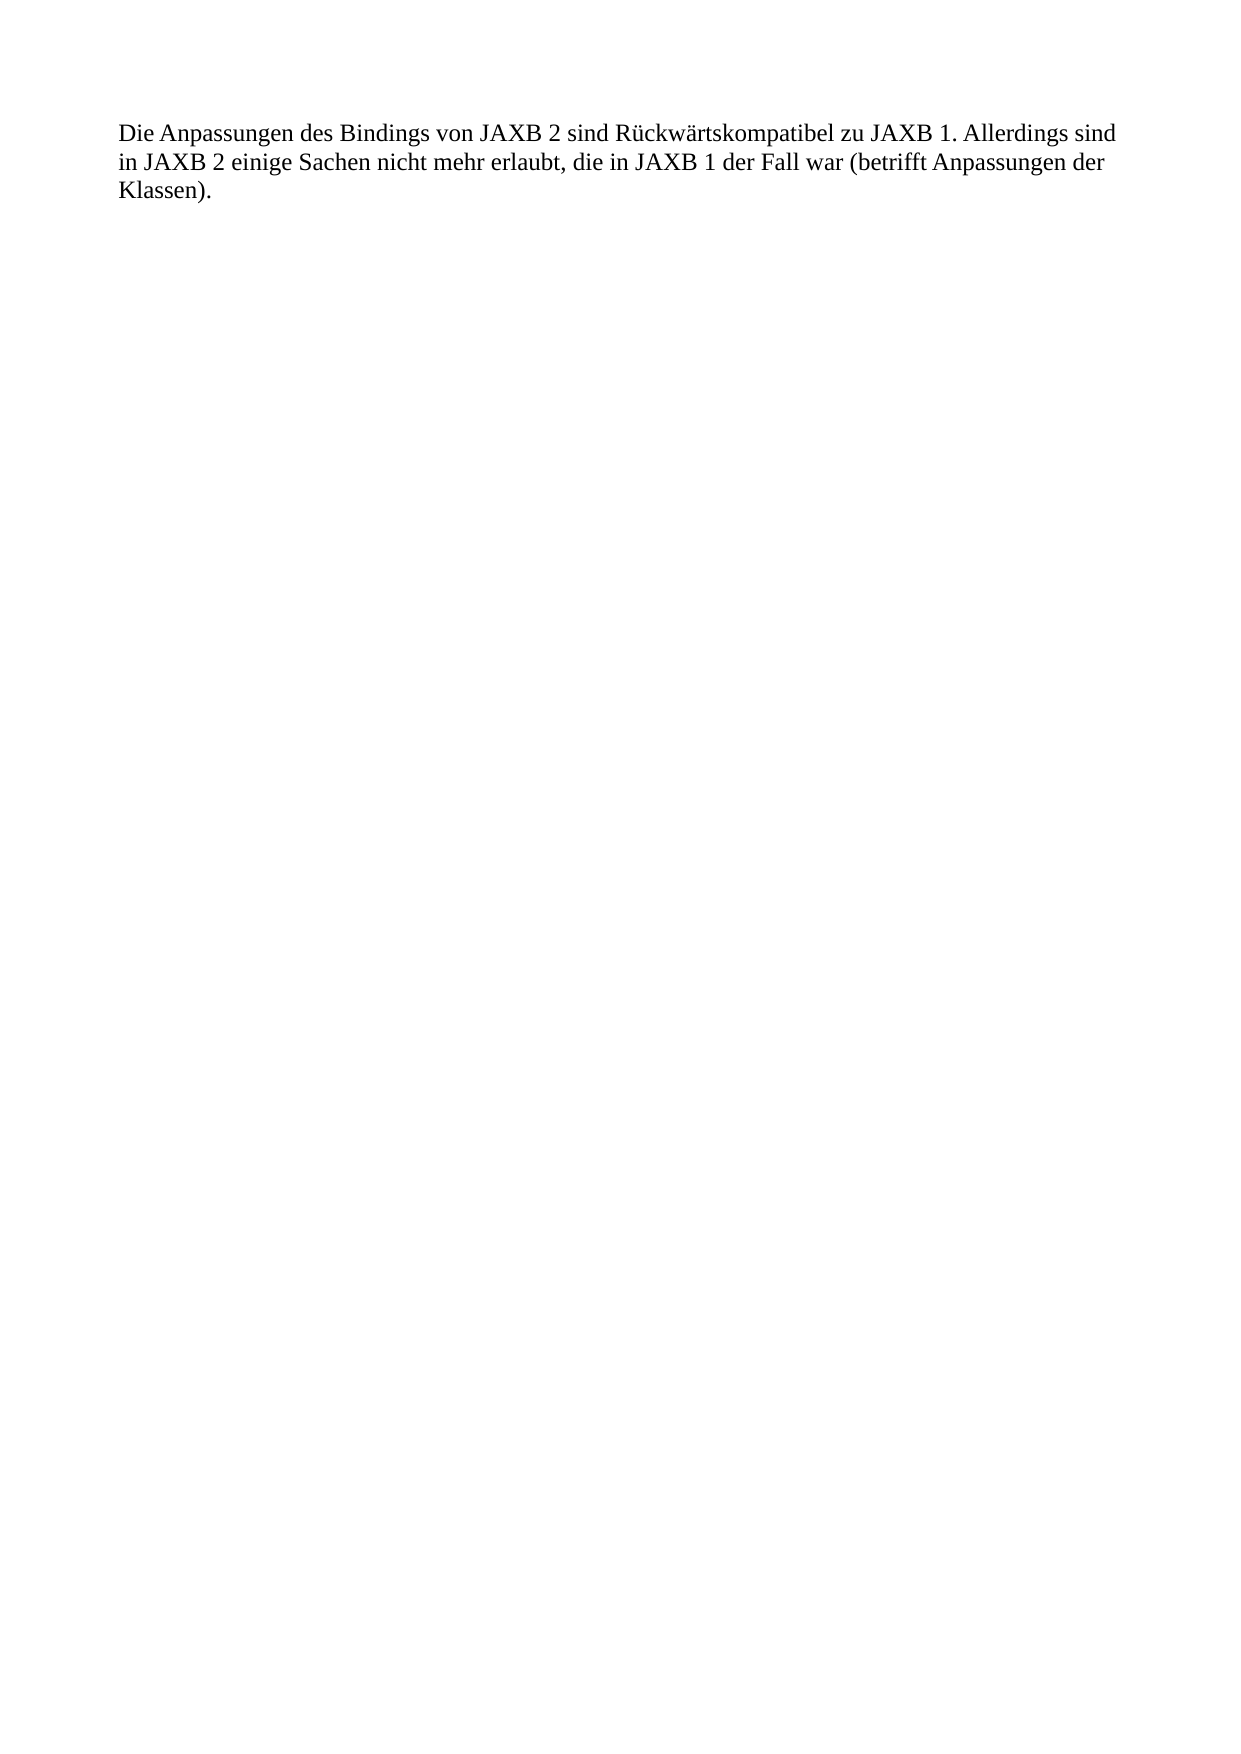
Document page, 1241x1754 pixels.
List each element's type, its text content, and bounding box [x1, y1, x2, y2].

text Die Anpassungen des Bindings von JAXB 2 sind Rückwärtskompatibel zu JAXB 1. Allerdings sind in JAXB 2 einige Sachen nicht mehr erlaubt, die in JAXB 1 der Fall war (betrifft Anpassungen der Klassen). [118, 118, 1122, 204]
